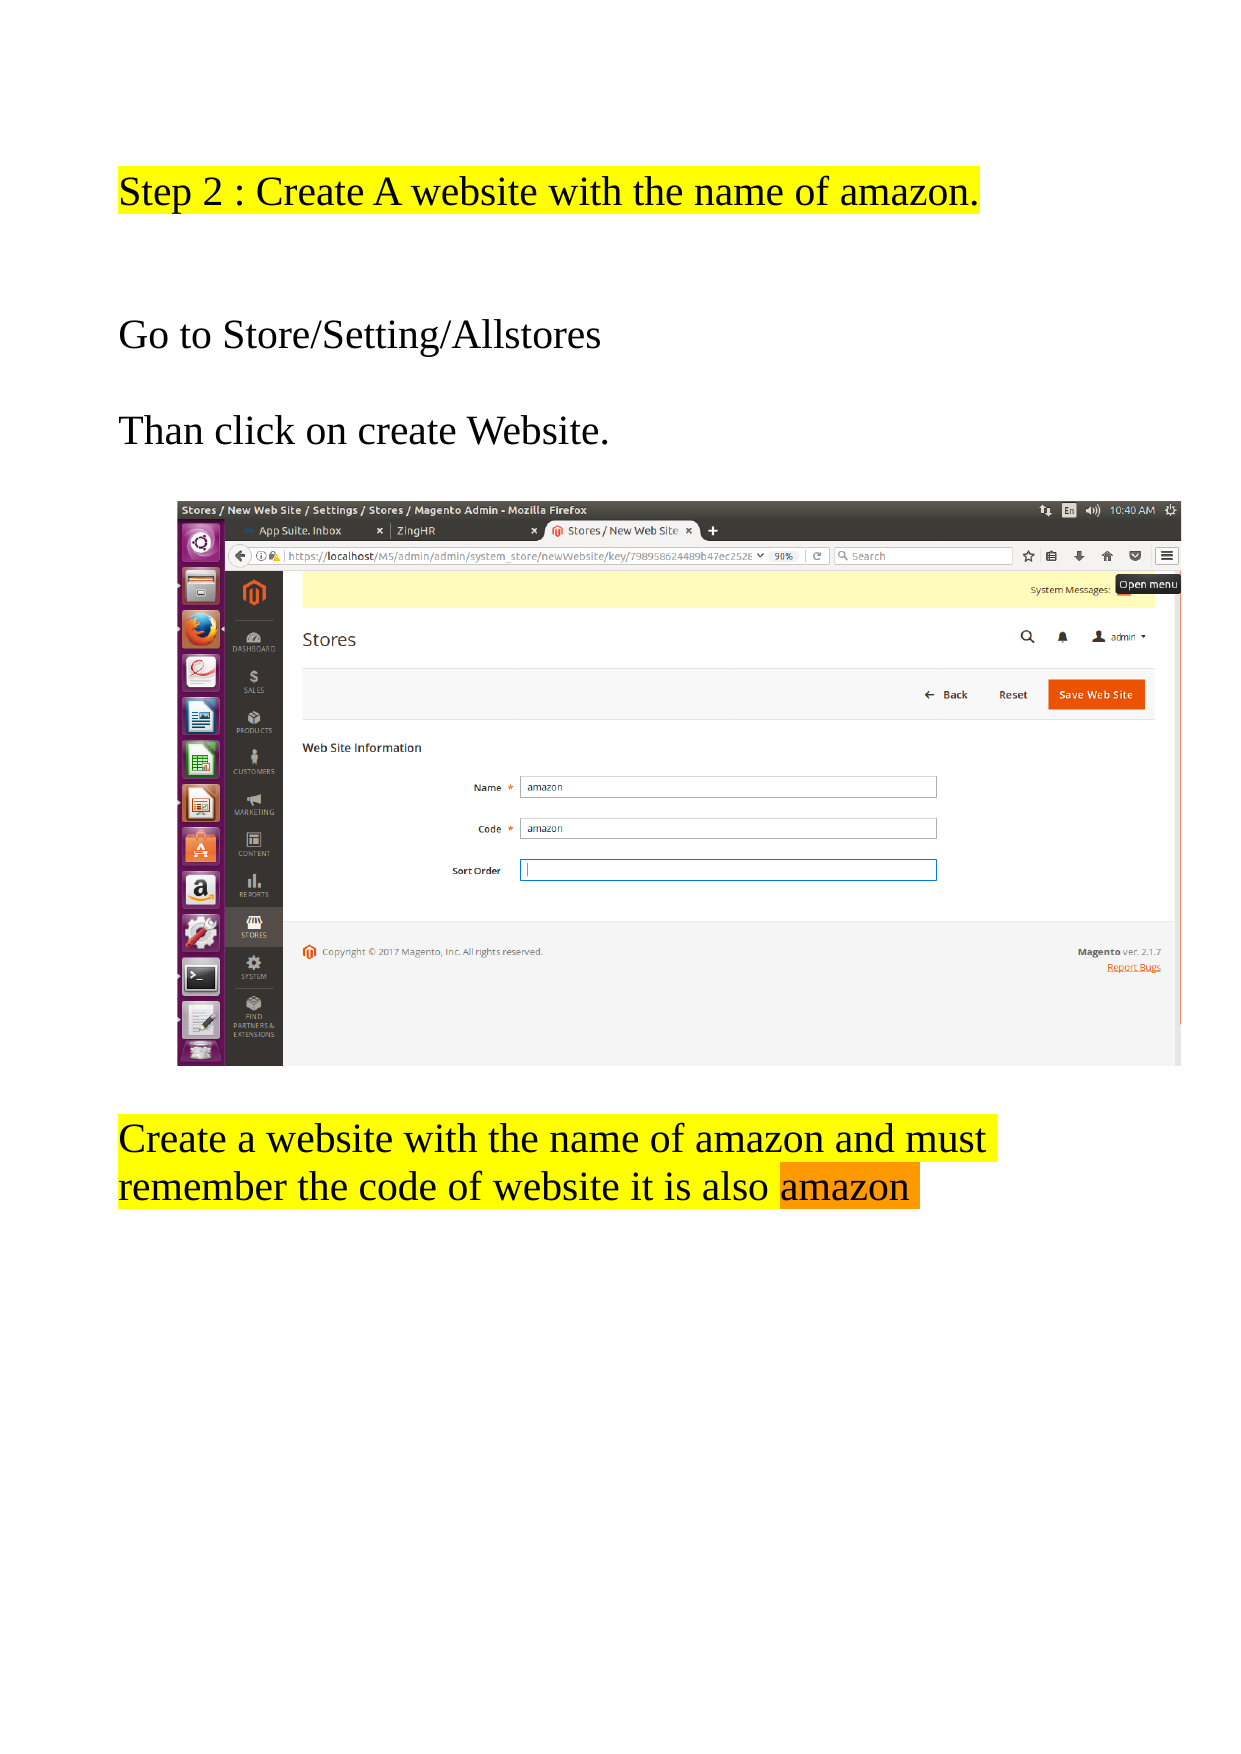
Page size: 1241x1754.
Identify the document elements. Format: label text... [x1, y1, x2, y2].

text Create a website with the name of amazon and must remember the code of website it is also amazon [118, 1114, 1122, 1209]
text Than click on create Website. [118, 406, 1122, 453]
picture [177, 501, 1182, 1066]
text Step 2 : Create A website with the name of amazon. [118, 166, 1122, 214]
text Go to Store/Setting/Allstores [118, 310, 1122, 358]
